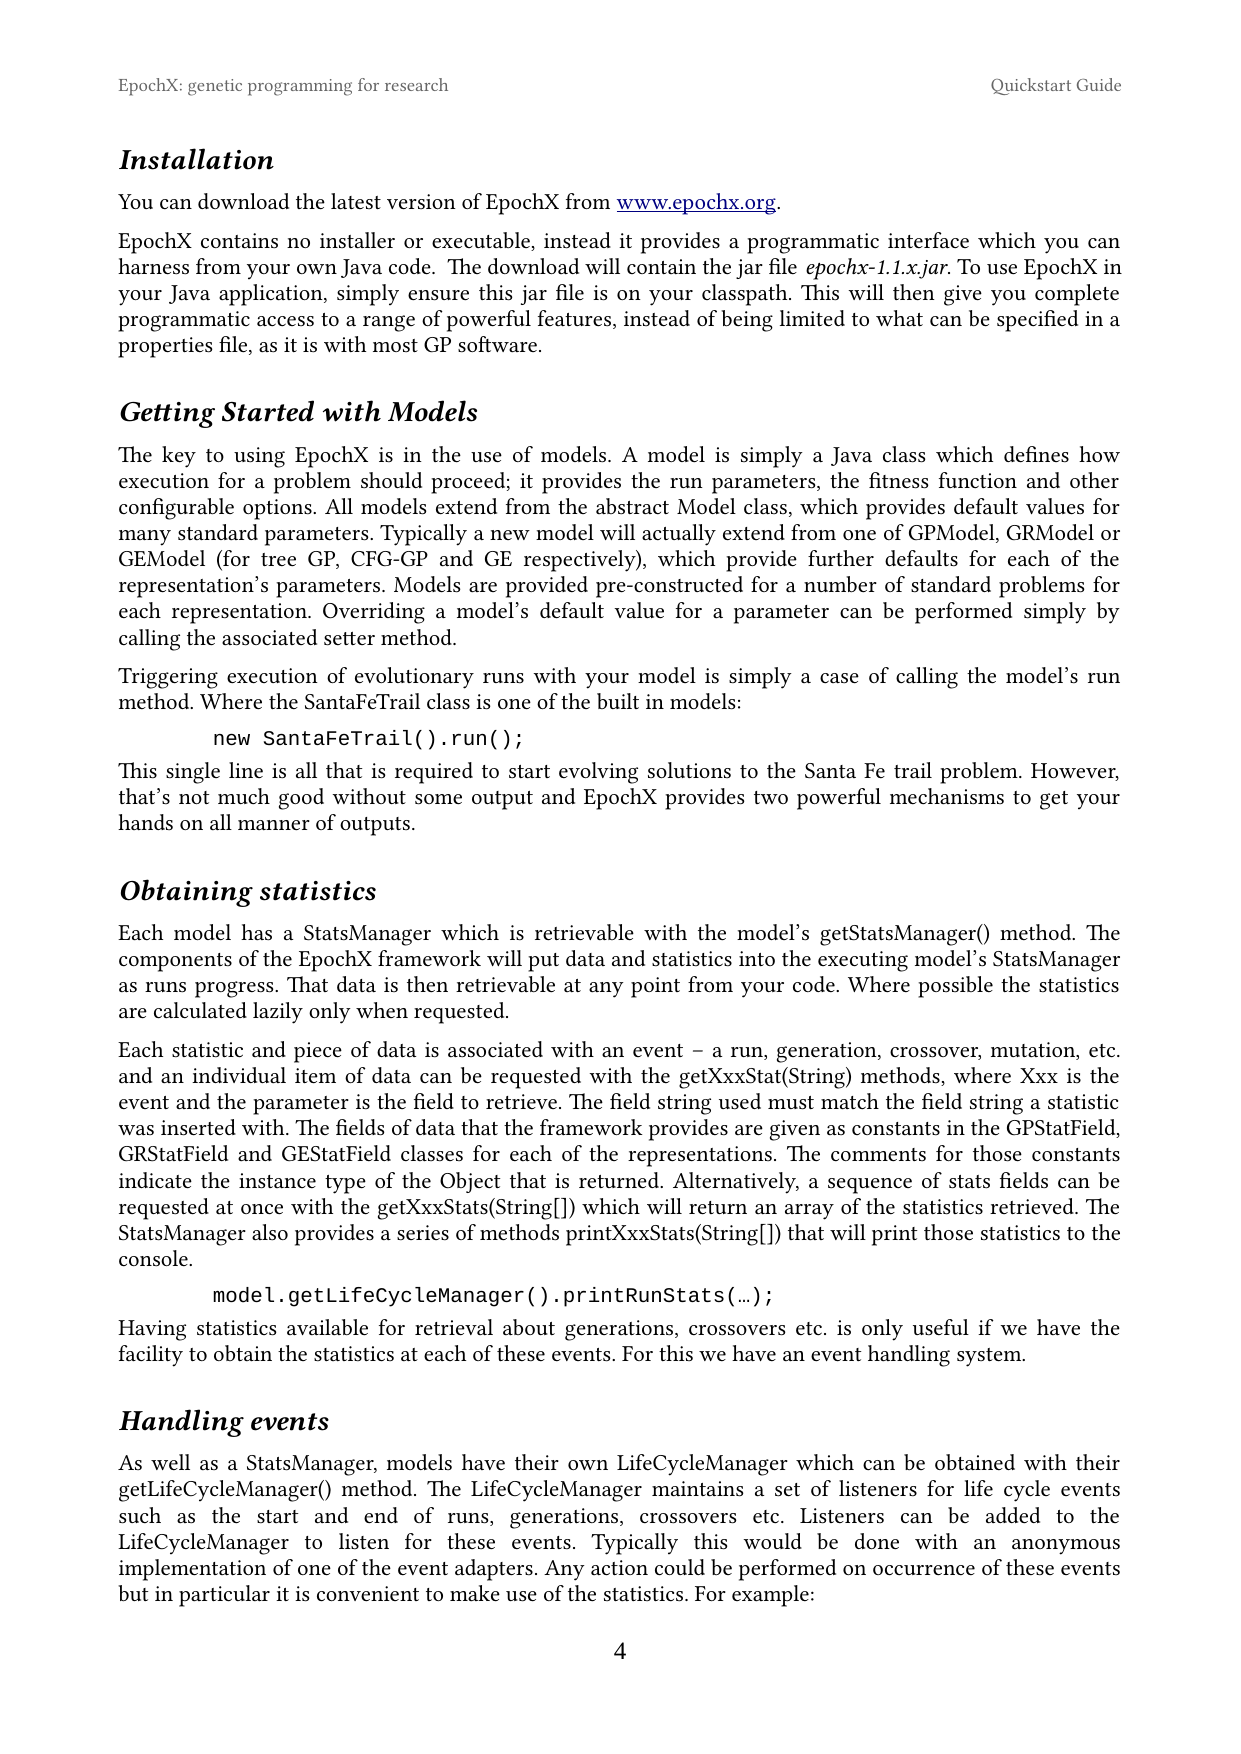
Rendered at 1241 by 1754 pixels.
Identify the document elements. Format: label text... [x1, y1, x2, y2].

text EpochX contains no installer or executable, instead it provides a programmatic interface which you can harness from your own Java code. The download will contain the jar file epochx-1.1.x.jar. To use EpochX in your Java application, simply ensure this jar file is on your classpath. This will then give you complete programmatic access to a range of powerful features, instead of being limited to what can be specified in a properties file, as it is with most GP software. [118, 227, 1122, 358]
text new SantaFeTrail().run(); [213, 728, 1122, 752]
text Having statistics available for retrieval about generations, crossovers etc. is only useful if we have the facility to obtain the statistics at each of these events. For this we have an event handling system. [118, 1315, 1122, 1367]
subtitle Installation [118, 143, 1122, 176]
text Each statistic and piece of data is associated with an event – a run, generation, crossover, mutation, etc. and an individual item of data can be requested with the getXxxStat(String) methods, where Xxx is the event and the parameter is the field to retrieve. The field string used must match the field string a statistic was inserted with. The fields of data that the framework provides are given as constants in the GPStatField, GRStatField and GEStatField classes for each of the representations. The comments for those constants indicate the instance type of the Object that is returned. Alternatively, a sequence of stats fields can be requested at once with the getXxxStats(String[]) which will return an array of the statistics retrieved. The StatsManager also provides a series of methods printXxxStats(String[]) that will print those statistics to the console. [118, 1037, 1122, 1272]
subtitle Getting Started with Models [118, 396, 1122, 429]
subtitle Obtaining statistics [118, 874, 1122, 907]
text model.getLifeCycleManager().printRunStats(…); [213, 1284, 1122, 1308]
text Each model has a StatsManager which is retrievable with the model’s getStatsManager() method. The components of the EpochX framework will put data and statistics into the executing model’s StatsManager as runs progress. That data is then retrievable at any point from your code. Where possible the statistics are calculated lazily only when requested. [118, 920, 1122, 1024]
subtitle Handling events [118, 1404, 1122, 1438]
text This single line is all that is required to start evolving solutions to the Santa Fe trail problem. However, that’s not much good without some output and EpochX provides two powerful mechanisms to get your hands on all manner of outputs. [118, 758, 1122, 836]
text The key to using EpochX is in the use of models. A model is simply a Java class which defines how execution for a problem should proceed; it provides the run parameters, the fitness function and other configurable options. All models extend from the abstract Model class, which provides default values for many standard parameters. Typically a new model will actually extend from one of GPModel, GRModel or GEModel (for tree GP, CFG-GP and GE respectively), which provide further defaults for each of the representation’s parameters. Models are provided pre-constructed for a number of standard problems for each representation. Overriding a model’s default value for a parameter can be performed simply by calling the associated setter method. [118, 441, 1122, 651]
text As well as a StatsManager, models have their own LifeCycleManager which can be obtained with their getLifeCycleManager() method. The LifeCycleManager maintains a set of listeners for life cycle events such as the start and end of runs, generations, crossovers etc. Listeners can be added to the LifeCycleManager to listen for these events. Typically this would be done with an anonymous implementation of one of the event adapters. Any action could be performed on occurrence of these events but in particular it is convenient to make use of the statistics. For example: [118, 1450, 1122, 1607]
text Triggering execution of evolutionary runs with your model is simply a case of calling the model’s run method. Where the SantaFeTrail class is one of the built in models: [118, 663, 1122, 715]
text You can download the latest version of EpochX from www.epochx.org. [118, 189, 1122, 215]
